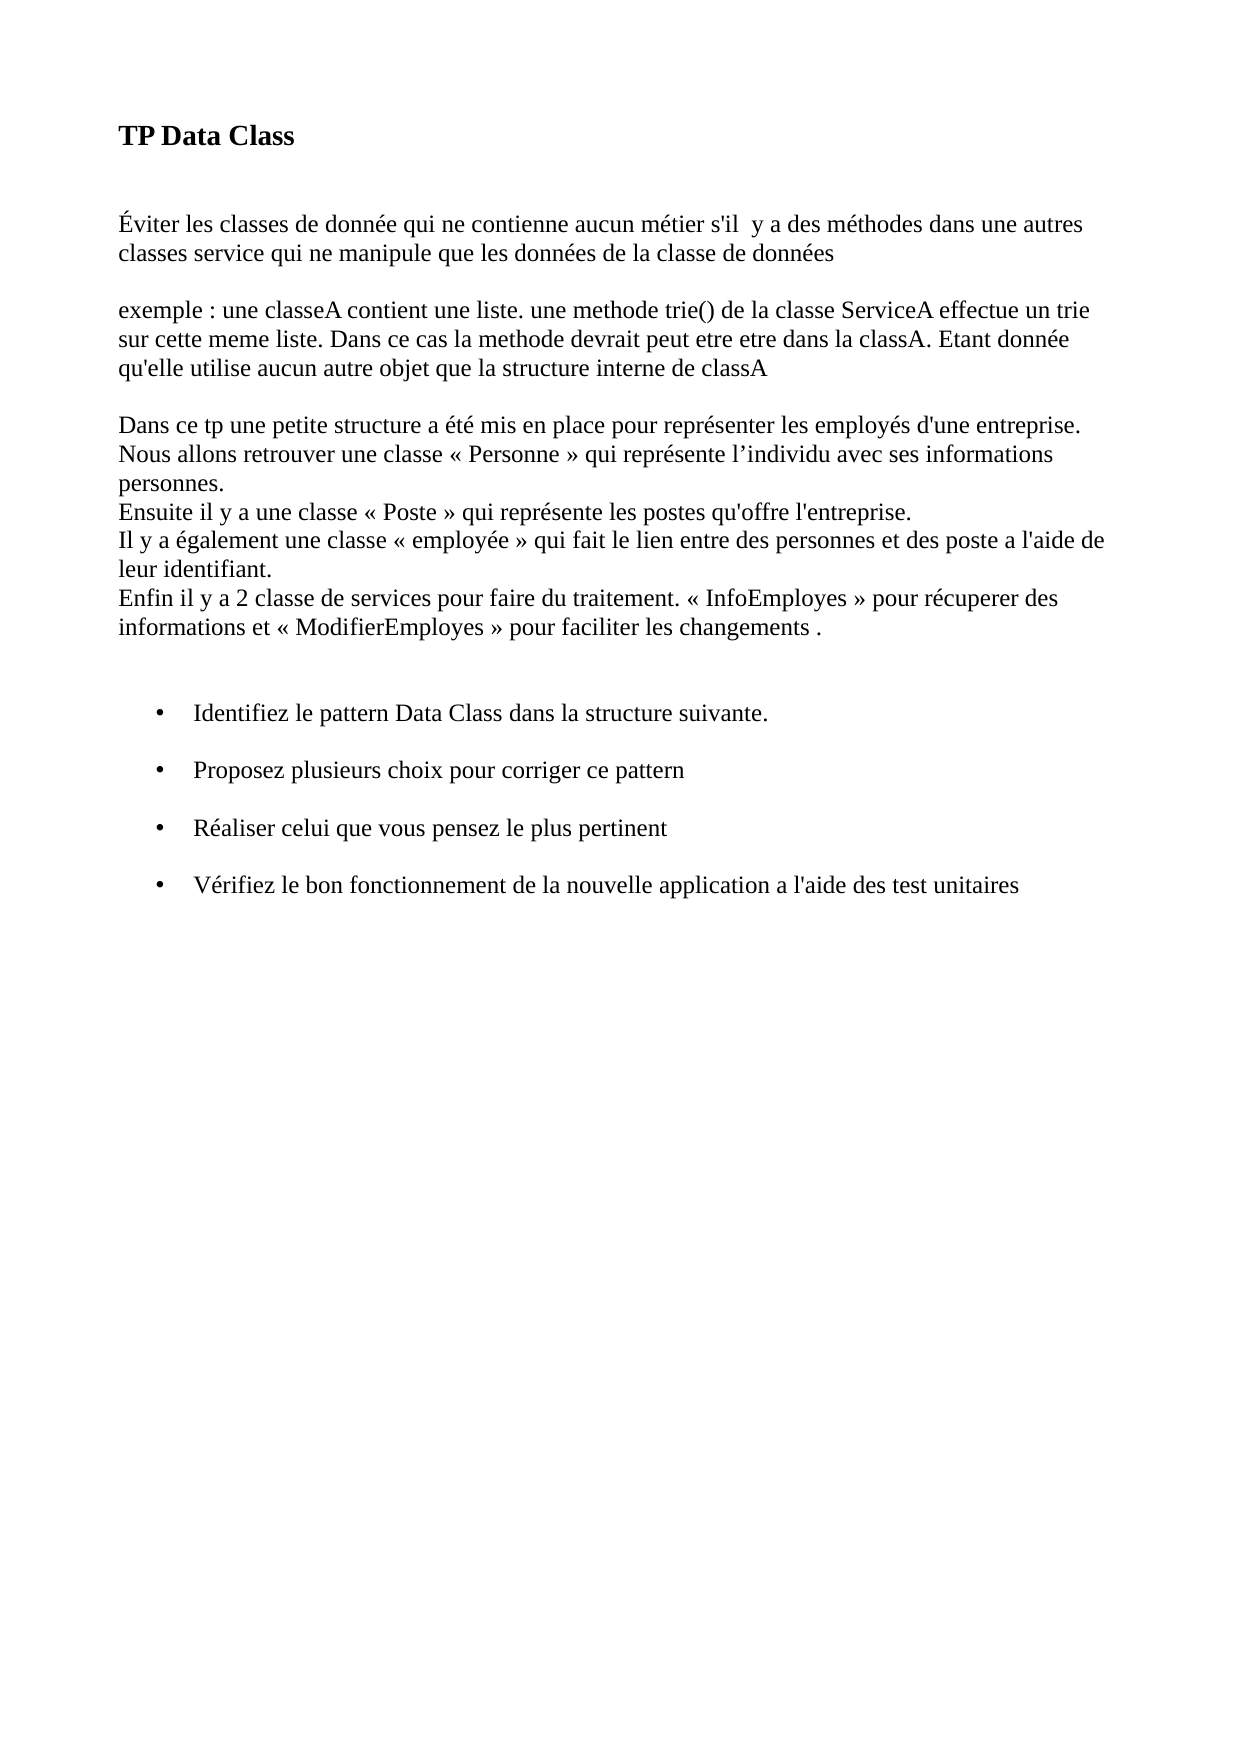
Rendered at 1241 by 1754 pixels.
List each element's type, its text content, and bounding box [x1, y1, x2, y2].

text Enfin il y a 2 classe de services pour faire du traitement. « InfoEmployes » pour récuperer des informations et « ModifierEmployes » pour faciliter les changements . [118, 583, 1122, 640]
list Proposez plusieurs choix pour corriger ce pattern [156, 755, 1122, 784]
text Éviter les classes de donnée qui ne contienne aucun métier s'il y a des méthodes dans une autres classes service qui ne manipule que les données de la classe de données [118, 209, 1122, 267]
list Vérifiez le bon fonctionnement de la nouvelle application a l'aide des test unitaires [156, 870, 1122, 899]
list Identifiez le pattern Data Class dans la structure suivante. [156, 698, 1122, 727]
text Ensuite il y a une classe « Poste » qui représente les postes qu'offre l'entreprise. [118, 497, 1122, 525]
text Il y a également une classe « employée » qui fait le lien entre des personnes et des poste a l'aide de leur identifiant. [118, 525, 1122, 583]
list Réaliser celui que vous pensez le plus pertinent [156, 813, 1122, 842]
text TP Data Class [118, 118, 1122, 152]
text exemple : une classeA contient une liste. une methode trie() de la classe ServiceA effectue un trie sur cette meme liste. Dans ce cas la methode devrait peut etre etre dans la classA. Etant donnée qu'elle utilise aucun autre objet que la structure interne de classA [118, 295, 1122, 382]
text Dans ce tp une petite structure a été mis en place pour représenter les employés d'une entreprise. Nous allons retrouver une classe « Personne » qui représente l’individu avec ses informations personnes. [118, 410, 1122, 497]
